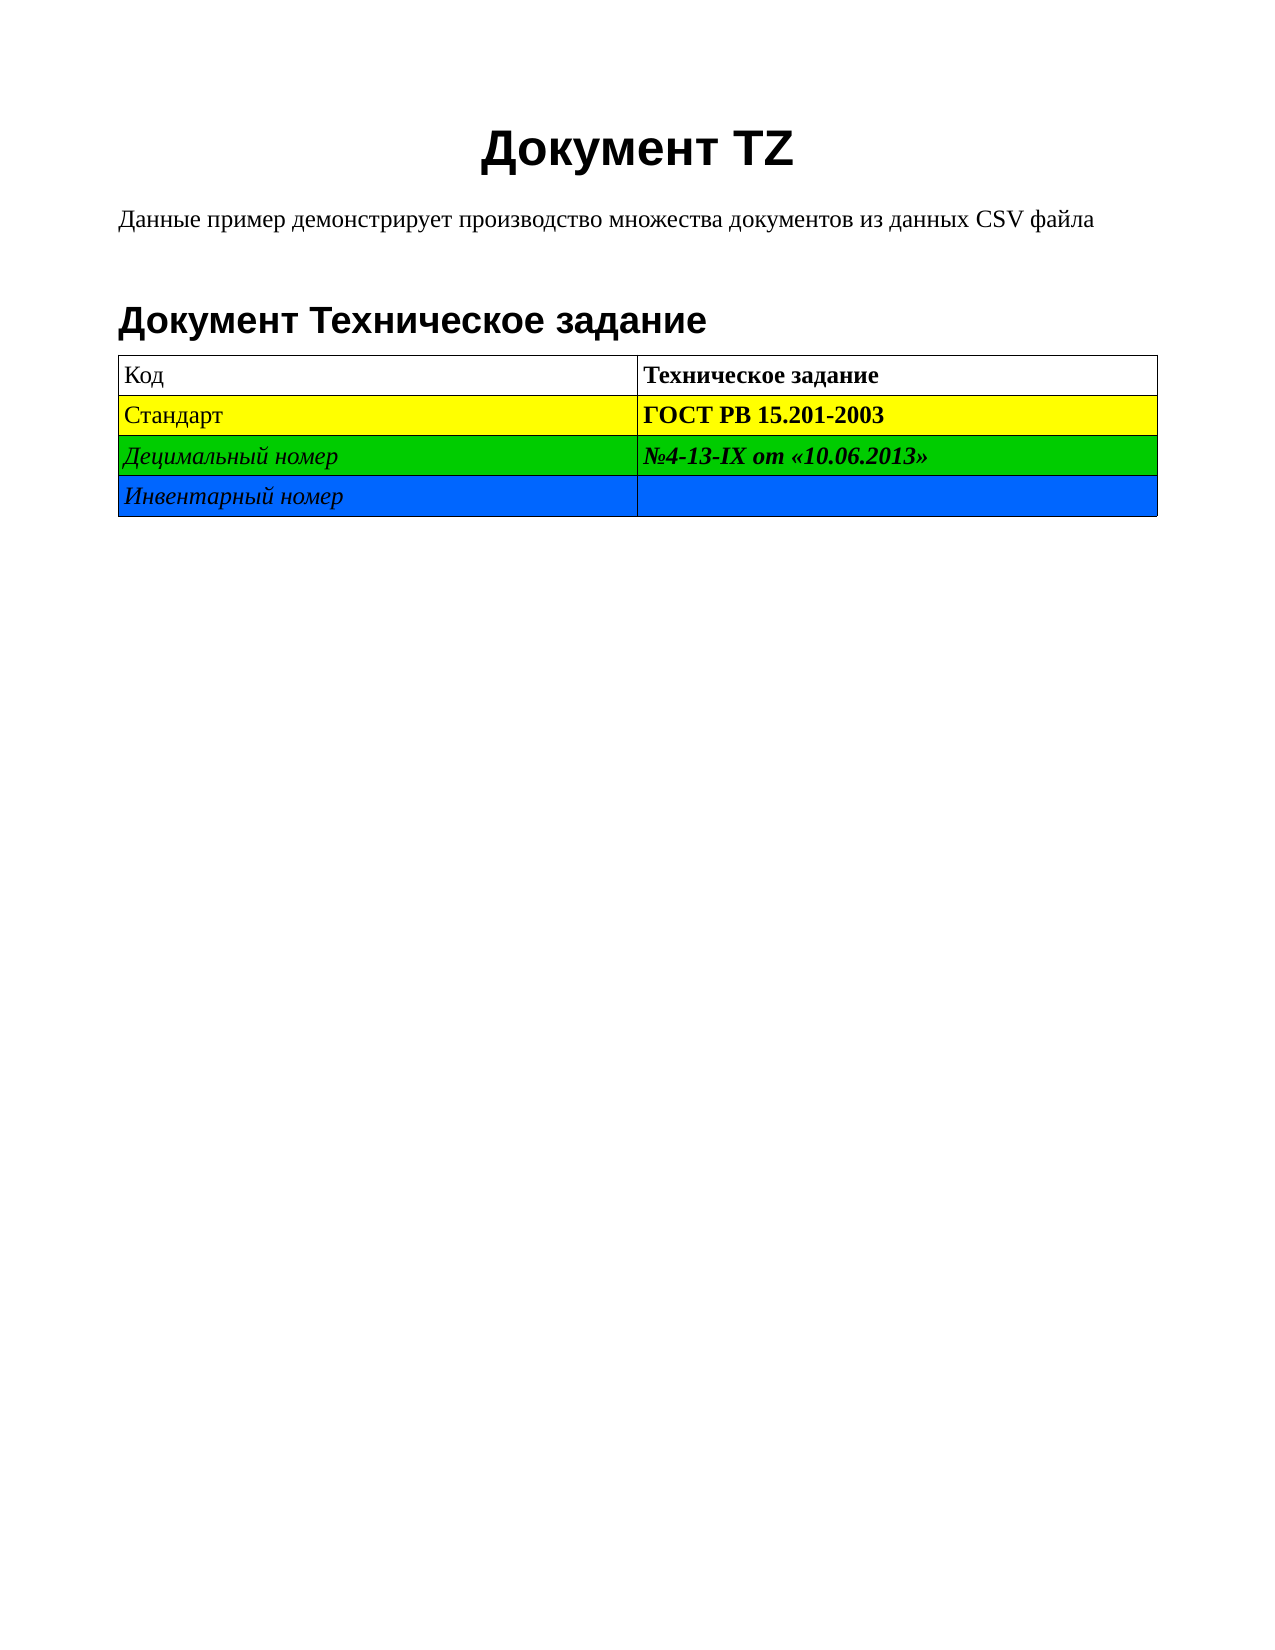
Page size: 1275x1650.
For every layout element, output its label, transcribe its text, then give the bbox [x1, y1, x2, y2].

table_cell Стандарт [119, 396, 637, 435]
table_cell Децимальный номер [119, 436, 637, 475]
table_header Код [119, 356, 637, 395]
subtitle Документ Техническое задание [118, 298, 1157, 342]
text Данные пример демонстрирует производство множества документов из данных CSV файла [118, 204, 1157, 233]
table_cell №4-13-IX от «10.06.2013» [638, 436, 1157, 475]
table_cell Инвентарный номер [119, 476, 637, 516]
table_header Техническое задание [638, 356, 1157, 395]
table_cell [638, 476, 1157, 516]
subtitle Документ TZ [118, 118, 1157, 176]
table_cell ГОСТ РВ 15.201-2003 [638, 396, 1157, 435]
